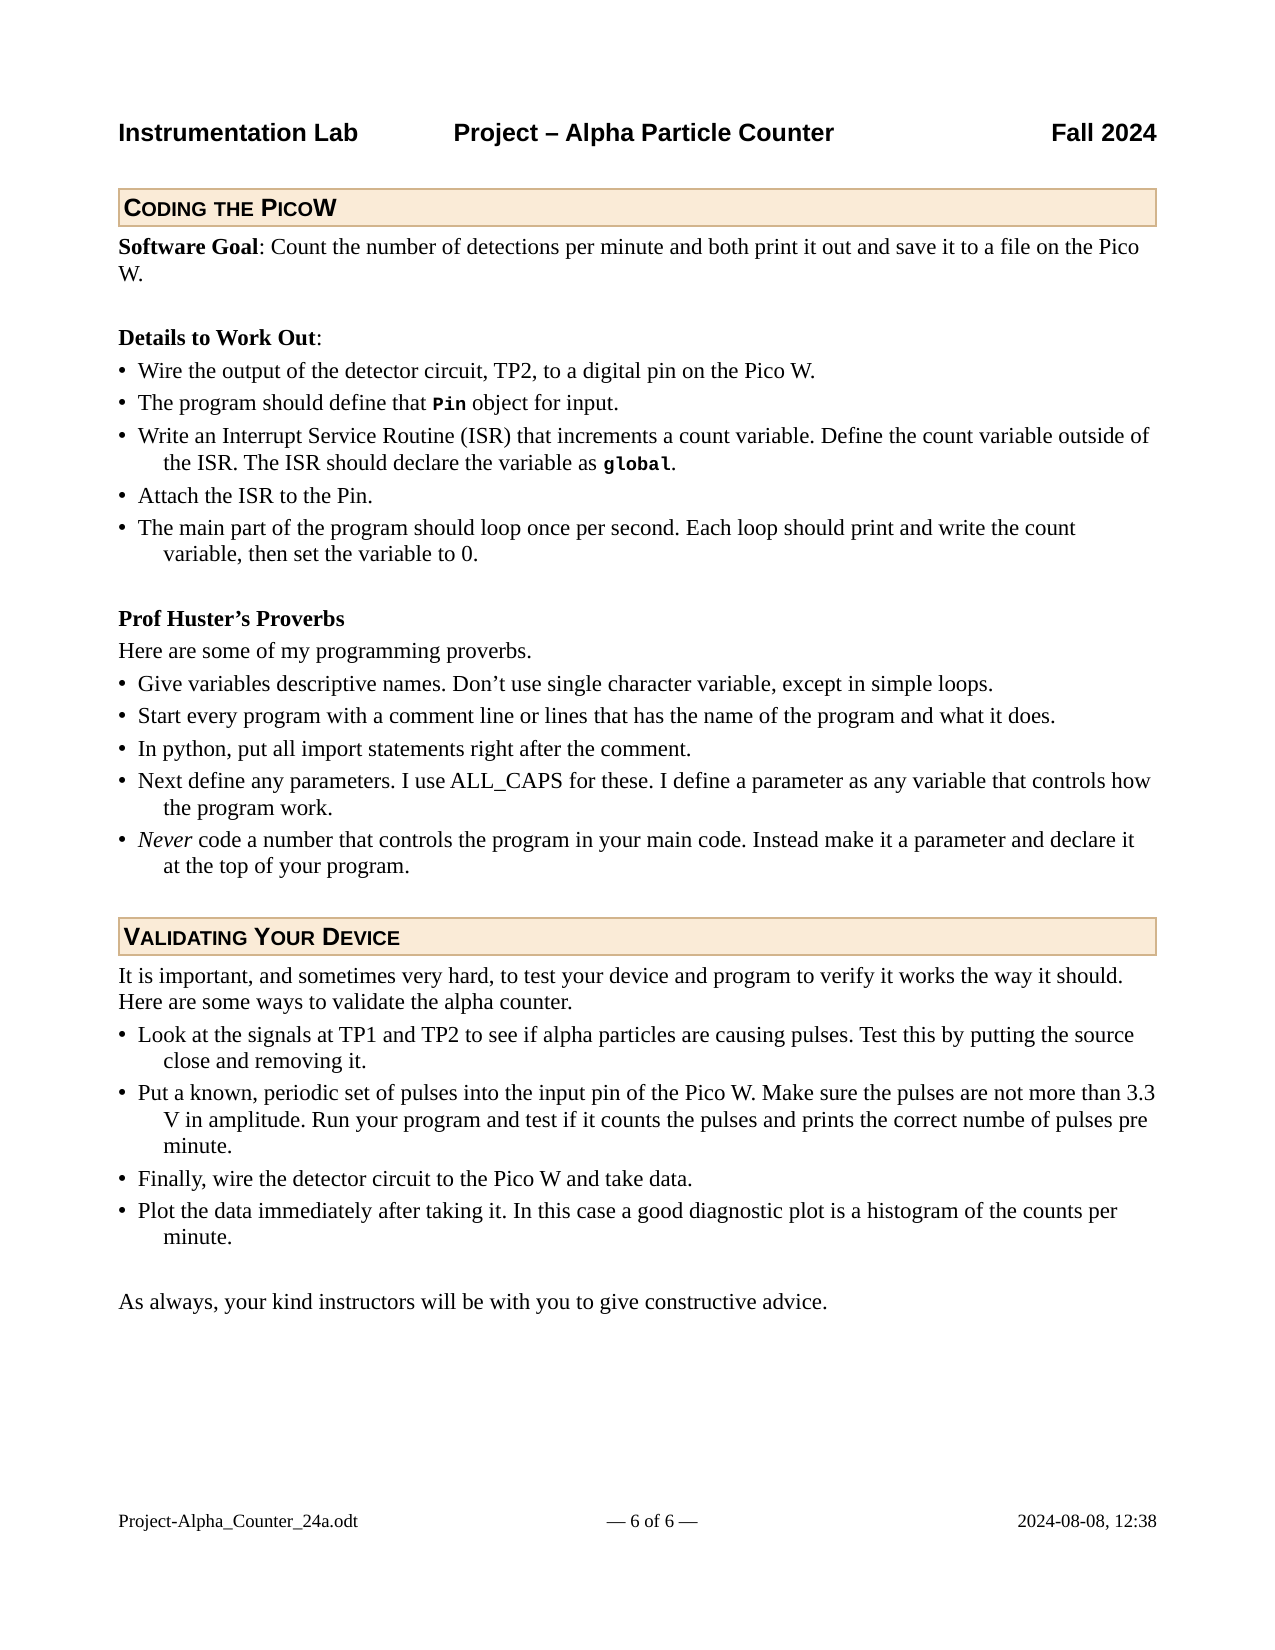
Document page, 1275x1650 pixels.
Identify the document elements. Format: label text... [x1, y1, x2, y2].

list Next define any parameters. I use ALL_CAPS for these. I define a parameter as any variable that controls how the program work. [118, 767, 1157, 820]
text Software Goal: Count the number of detections per minute and both print it out and save it to a file on the Pico W. [118, 233, 1157, 286]
list Plot the data immediately after taking it. In this case a good diagnostic plot is a histogram of the counts per minute. [118, 1197, 1157, 1250]
list Attach the ISR to the Pin. [118, 482, 1157, 508]
subtitle Coding the PicoW [120, 190, 1155, 225]
list Wire the output of the detector circuit, TP2, to a digital pin on the Pico W. [118, 357, 1157, 383]
list Never code a number that controls the program in your main code. Instead make it a parameter and declare it at the top of your program. [118, 826, 1157, 879]
subtitle Validating Your Device [120, 919, 1155, 954]
list In python, put all import statements right after the comment. [118, 735, 1157, 761]
list Put a known, periodic set of pulses into the input pin of the Pico W. Make sure the pulses are not more than 3.3 V in amplitude. Run your program and test if it counts the pulses and prints the correct numbe of pulses pre minute. [118, 1079, 1157, 1158]
list The main part of the program should loop once per second. Each loop should print and write the count variable, then set the variable to 0. [118, 514, 1157, 567]
text Here are some of my programming proverbs. [118, 638, 1157, 664]
text As always, your kind instructors will be with you to give constructive advice. [118, 1288, 1157, 1314]
list The program should define that Pin object for input. [118, 389, 1157, 416]
list Write an Interrupt Service Routine (ISR) that increments a count variable. Define the count variable outside of the ISR. The ISR should declare the variable as global. [118, 422, 1157, 476]
list Finally, wire the detector circuit to the Pico W and take data. [118, 1164, 1157, 1191]
text Details to Work Out: [118, 324, 1157, 351]
list Start every program with a comment line or lines that has the name of the program and what it does. [118, 702, 1157, 729]
text Prof Huster’s Proverbs [118, 605, 1157, 632]
list Give variables descriptive names. Don’t use single character variable, except in simple loops. [118, 670, 1157, 696]
list Look at the signals at TP1 and TP2 to see if alpha particles are causing pulses. Test this by putting the source close and removing it. [118, 1021, 1157, 1073]
text It is important, and sometimes very hard, to test your device and program to verify it works the way it should. Here are some ways to validate the alpha counter. [118, 962, 1157, 1015]
